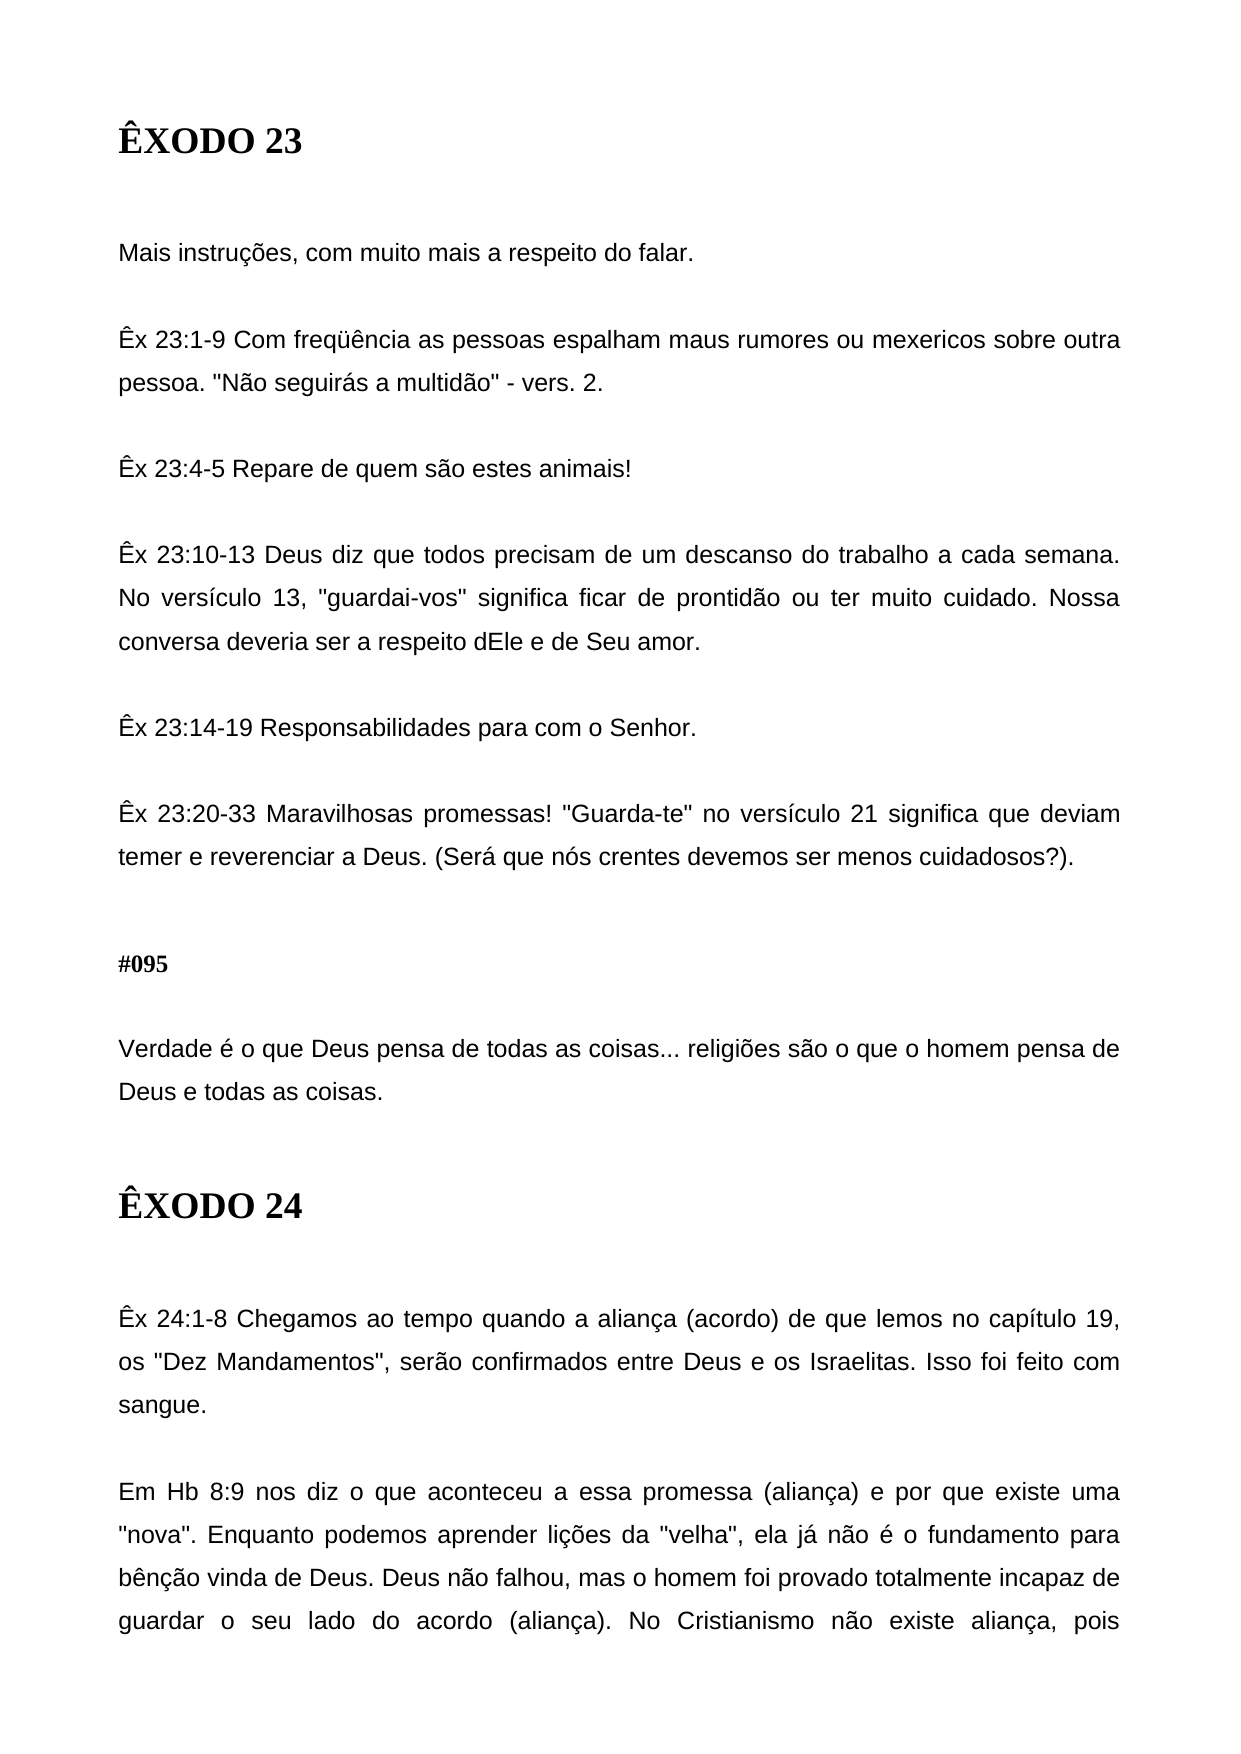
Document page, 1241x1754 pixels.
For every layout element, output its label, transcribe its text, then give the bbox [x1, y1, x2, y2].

text Êx 23:1-9 Com freqüência as pessoas espalham maus rumores ou mexericos sobre outra pessoa. "Não seguirás a multidão" - vers. 2. [118, 325, 1122, 397]
text Mais instruções, com muito mais a respeito do falar. [118, 238, 1122, 267]
subtitle #095 [118, 949, 1122, 978]
subtitle ÊXODO 23 [118, 118, 1122, 161]
text Em Hb 8:9 nos diz o que aconteceu a essa promessa (aliança) e por que existe uma "nova". Enquanto podemos aprender lições da "velha", ela já não é o fundamento para bênção vinda de Deus. Deus não falhou, mas o homem foi provado totalmente incapaz de guardar o seu lado do acordo (aliança). No Cristianismo não existe aliança, pois [118, 1477, 1122, 1635]
text Êx 24:1-8 Chegamos ao tempo quando a aliança (acordo) de que lemos no capítulo 19, os "Dez Mandamentos", serão confirmados entre Deus e os Israelitas. Isso foi feito com sangue. [118, 1304, 1122, 1419]
text Êx 23:10-13 Deus diz que todos precisam de um descanso do trabalho a cada semana. No versículo 13, "guardai-vos" significa ficar de prontidão ou ter muito cuidado. Nossa conversa deveria ser a respeito dEle e de Seu amor. [118, 540, 1122, 655]
text Verdade é o que Deus pensa de todas as coisas... religiões são o que o homem pensa de Deus e todas as coisas. [118, 1034, 1122, 1106]
text Êx 23:20-33 Maravilhosas promessas! "Guarda-te" no versículo 21 significa que deviam temer e reverenciar a Deus. (Será que nós crentes devemos ser menos cuidadosos?). [118, 799, 1122, 871]
text Êx 23:14-19 Responsabilidades para com o Senhor. [118, 713, 1122, 742]
text Êx 23:4-5 Repare de quem são estes animais! [118, 454, 1122, 483]
subtitle ÊXODO 24 [118, 1184, 1122, 1227]
